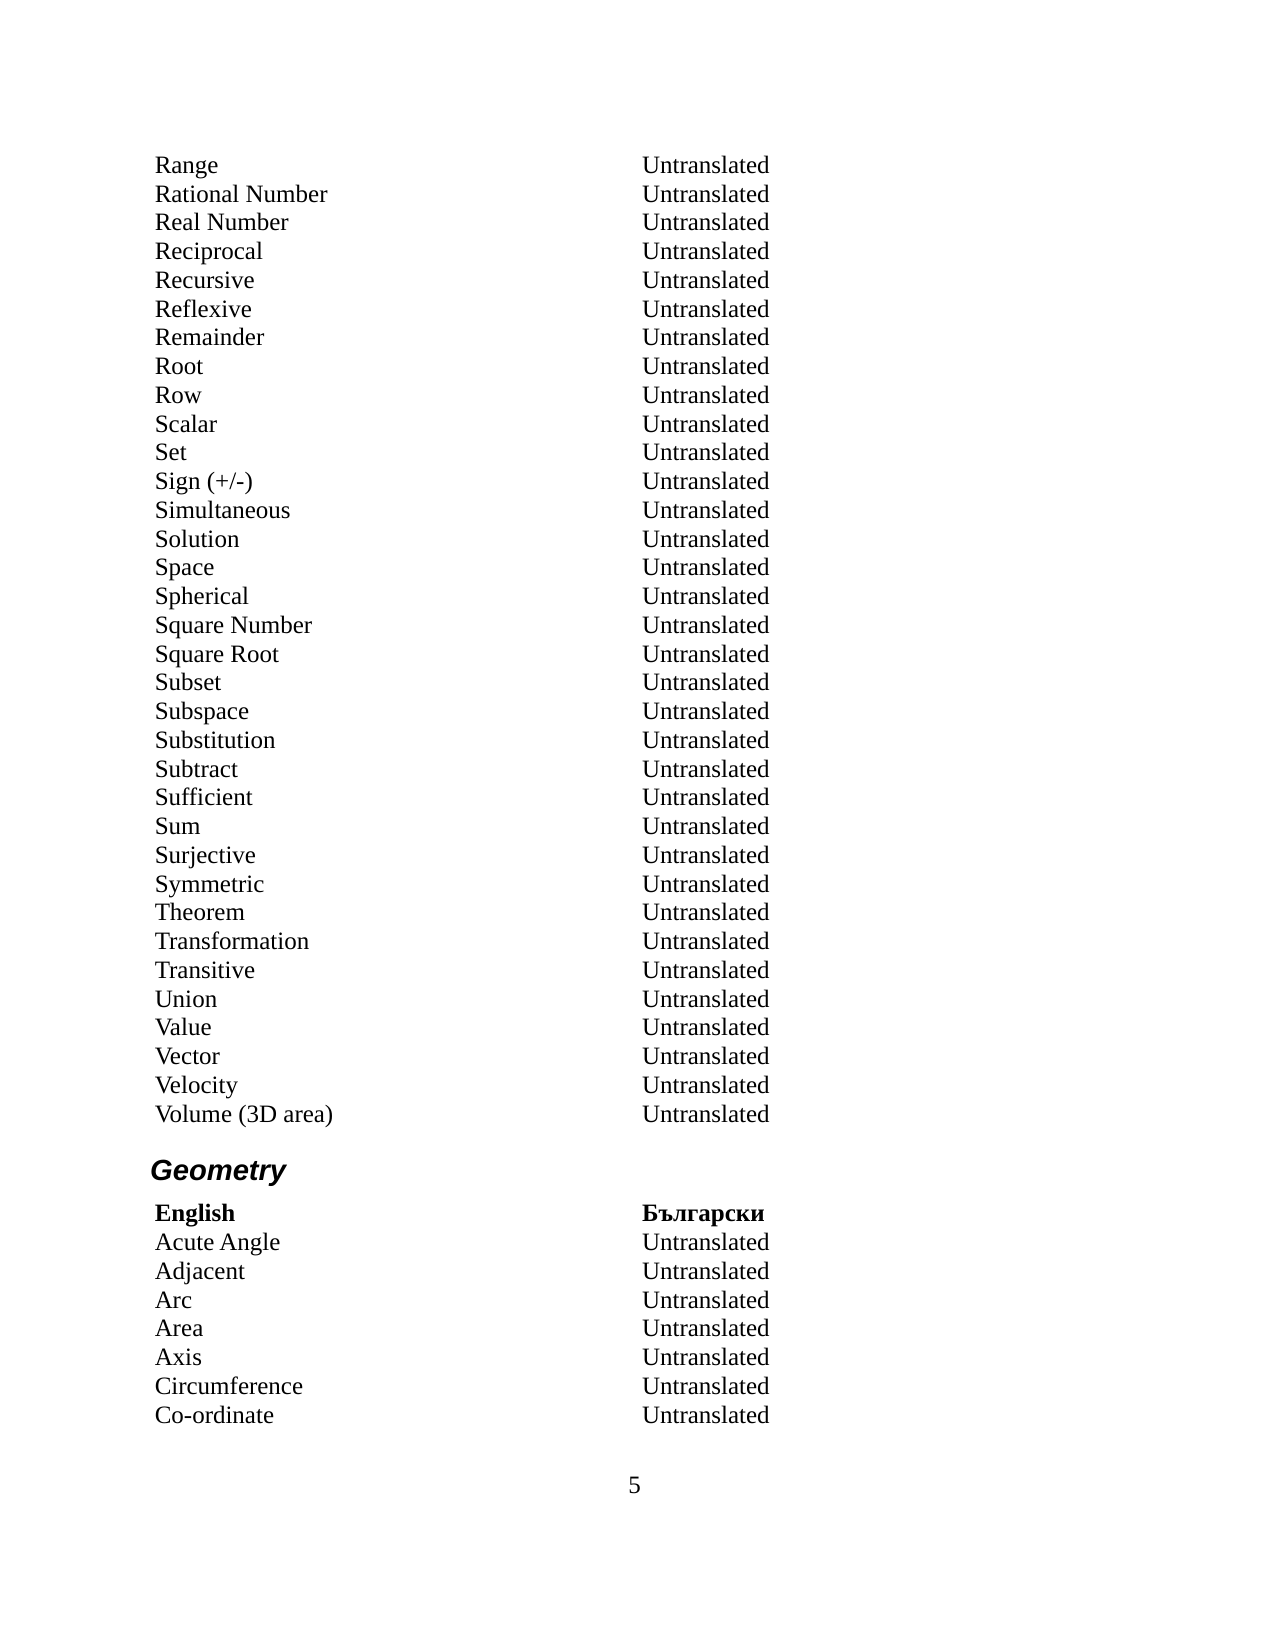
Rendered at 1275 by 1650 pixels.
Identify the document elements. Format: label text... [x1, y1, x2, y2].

table_cell Untranslated [638, 1013, 1125, 1041]
table_cell Area [150, 1314, 637, 1342]
table_cell Circumference [150, 1371, 637, 1400]
table_cell Square Number [150, 610, 637, 639]
table_cell Untranslated [638, 1400, 1125, 1428]
table_cell Untranslated [638, 955, 1125, 984]
table_cell Acute Angle [150, 1227, 637, 1256]
table_cell Volume (3D area) [150, 1099, 637, 1127]
table_cell Reflexive [150, 294, 637, 322]
table_cell Sign (+/-) [150, 466, 637, 495]
table_cell Theorem [150, 898, 637, 926]
table_header Български [638, 1199, 1125, 1227]
table_cell Axis [150, 1342, 637, 1371]
table_cell Root [150, 351, 637, 380]
table_cell Velocity [150, 1070, 637, 1099]
table_cell Untranslated [638, 1070, 1125, 1099]
table_cell Untranslated [638, 1099, 1125, 1127]
table_cell Transformation [150, 926, 637, 955]
table_cell Recursive [150, 265, 637, 294]
table_cell Set [150, 438, 637, 466]
table_cell Untranslated [638, 610, 1125, 639]
table_cell Adjacent [150, 1256, 637, 1285]
table_cell Spherical [150, 581, 637, 610]
table_cell Rational Number [150, 179, 637, 207]
table_cell Untranslated [638, 466, 1125, 495]
table_cell Untranslated [638, 639, 1125, 667]
table_cell Simultaneous [150, 495, 637, 524]
table_cell Arc [150, 1285, 637, 1313]
table_cell Untranslated [638, 840, 1125, 869]
table_cell Untranslated [638, 1314, 1125, 1342]
table_cell Untranslated [638, 150, 1125, 179]
table_cell Real Number [150, 208, 637, 236]
table_cell Row [150, 380, 637, 409]
table_cell Untranslated [638, 265, 1125, 294]
table_cell Value [150, 1013, 637, 1041]
table_cell Untranslated [638, 351, 1125, 380]
table_cell Untranslated [638, 524, 1125, 552]
table_cell Untranslated [638, 380, 1125, 409]
table_cell Remainder [150, 323, 637, 351]
table_cell Untranslated [638, 926, 1125, 955]
table_cell Untranslated [638, 783, 1125, 811]
table_cell Untranslated [638, 294, 1125, 322]
table_cell Co-ordinate [150, 1400, 637, 1428]
table_cell Vector [150, 1041, 637, 1070]
table_cell Untranslated [638, 323, 1125, 351]
table_cell Untranslated [638, 869, 1125, 897]
table_cell Untranslated [638, 898, 1125, 926]
table_cell Untranslated [638, 1041, 1125, 1070]
table_cell Untranslated [638, 1371, 1125, 1400]
table_cell Scalar [150, 409, 637, 437]
table_cell Subtract [150, 754, 637, 782]
table_cell Untranslated [638, 438, 1125, 466]
table_cell Untranslated [638, 208, 1125, 236]
table_cell Untranslated [638, 553, 1125, 581]
table_cell Square Root [150, 639, 637, 667]
table_cell Untranslated [638, 495, 1125, 524]
table_cell Untranslated [638, 754, 1125, 782]
table_cell Substitution [150, 725, 637, 754]
subtitle Geometry [150, 1152, 1125, 1186]
table_cell Surjective [150, 840, 637, 869]
table_cell Sum [150, 811, 637, 840]
table_cell Untranslated [638, 179, 1125, 207]
table_cell Solution [150, 524, 637, 552]
table_cell Untranslated [638, 668, 1125, 696]
table_cell Untranslated [638, 1285, 1125, 1313]
table_cell Reciprocal [150, 236, 637, 265]
table_cell Untranslated [638, 725, 1125, 754]
table_cell Union [150, 984, 637, 1012]
table_cell Transitive [150, 955, 637, 984]
table_cell Untranslated [638, 1227, 1125, 1256]
table_cell Symmetric [150, 869, 637, 897]
table_cell Untranslated [638, 1256, 1125, 1285]
table_cell Sufficient [150, 783, 637, 811]
table_cell Untranslated [638, 581, 1125, 610]
table_cell Space [150, 553, 637, 581]
table_cell Untranslated [638, 984, 1125, 1012]
table_cell Subset [150, 668, 637, 696]
table_cell Untranslated [638, 696, 1125, 725]
table_cell Range [150, 150, 637, 179]
table_cell Untranslated [638, 409, 1125, 437]
table_cell Untranslated [638, 236, 1125, 265]
table_cell Untranslated [638, 811, 1125, 840]
table_cell Subspace [150, 696, 637, 725]
table_cell Untranslated [638, 1342, 1125, 1371]
table_header English [150, 1199, 637, 1227]
